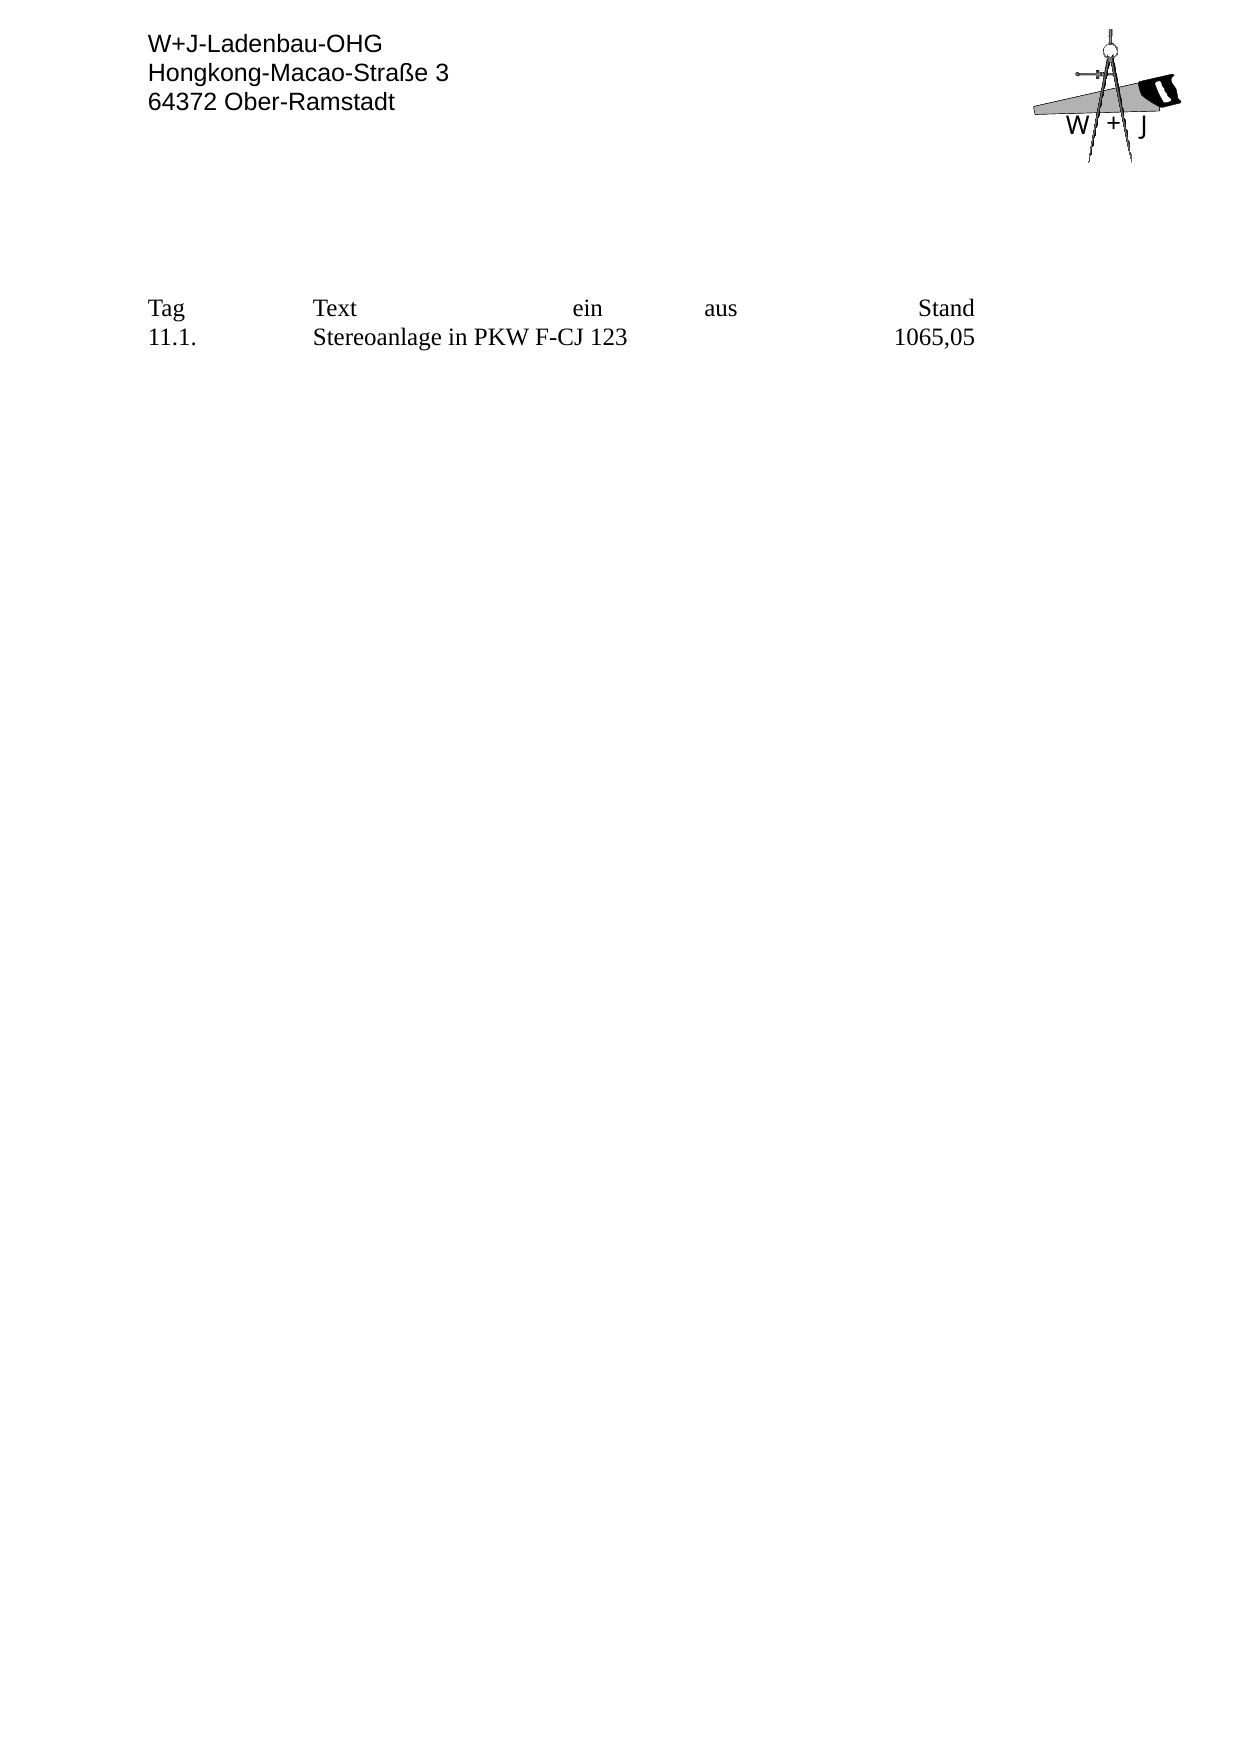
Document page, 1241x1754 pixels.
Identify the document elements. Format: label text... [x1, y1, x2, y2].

text [1112, 29, 1181, 100]
text Tag Text ein aus Stand 11.1. Stereoanlage in PKW F-CJ 123 1065,05 [148, 293, 1181, 350]
text W+J-Ladenbau-OHG Hongkong-Macao-Straße 3 64372 Ober-Ramstadt [148, 29, 1109, 116]
